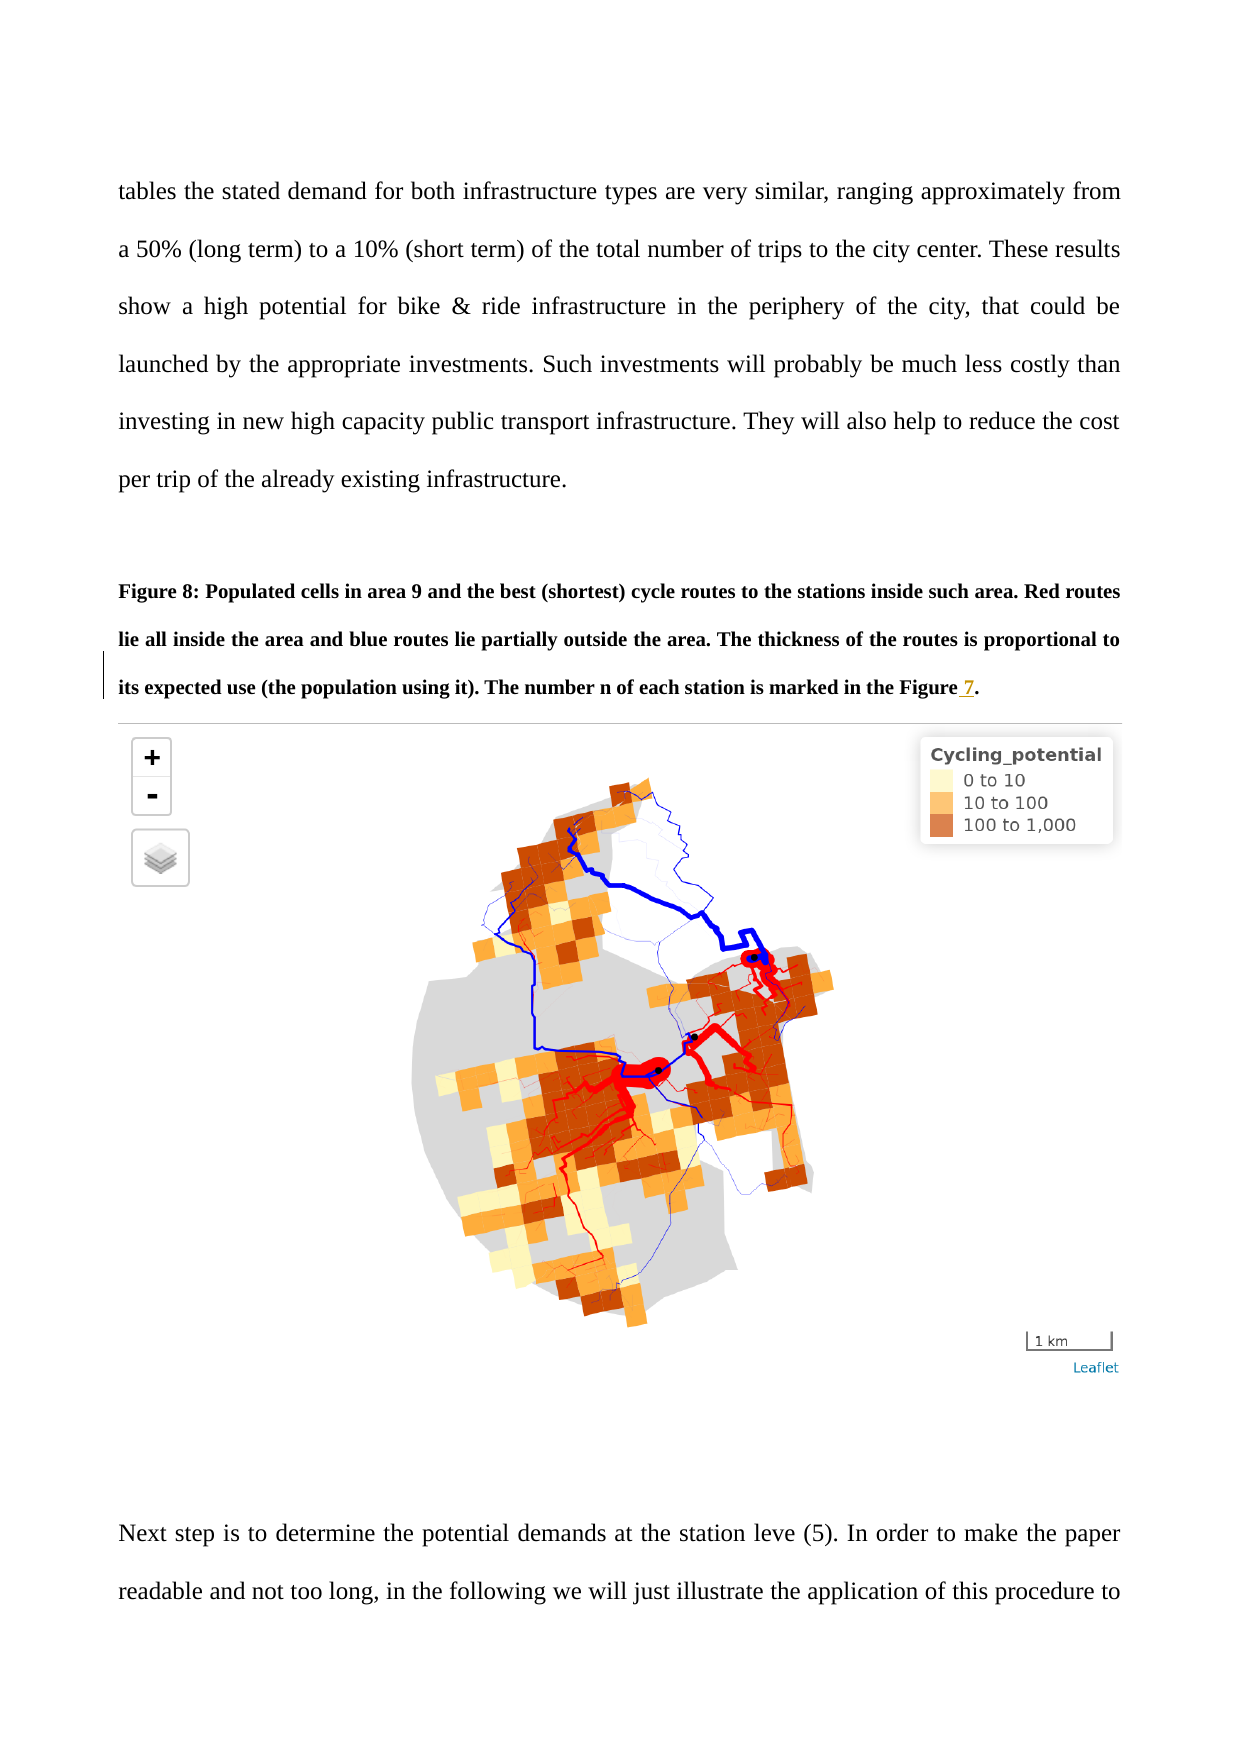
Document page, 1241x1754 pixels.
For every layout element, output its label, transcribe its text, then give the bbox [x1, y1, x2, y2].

picture [118, 723, 1123, 1375]
text tables the stated demand for both infrastructure types are very similar, ranging approximately from a 50% (long term) to a 10% (short term) of the total number of trips to the city center. These results show a high potential for bike & ride infrastructure in the periphery of the city, that could be launched by the appropriate investments. Such investments will probably be much less costly than investing in new high capacity public transport infrastructure. They will also help to reduce the cost per trip of the already existing infrastructure. [118, 176, 1122, 493]
text Next step is to determine the potential demands at the station leve (5). In order to make the paper readable and not too long, in the following we will just illustrate the application of this procedure to [118, 1518, 1122, 1605]
text Figure 8: Populated cells in area 9 and the best (shortest) cycle routes to the stations inside such area. Red routes lie all inside the area and blue routes lie partially outside the area. The thickness of the routes is proportional to its expected use (the population using it). The number n of each station is marked in the Figure 7. [118, 579, 1122, 699]
